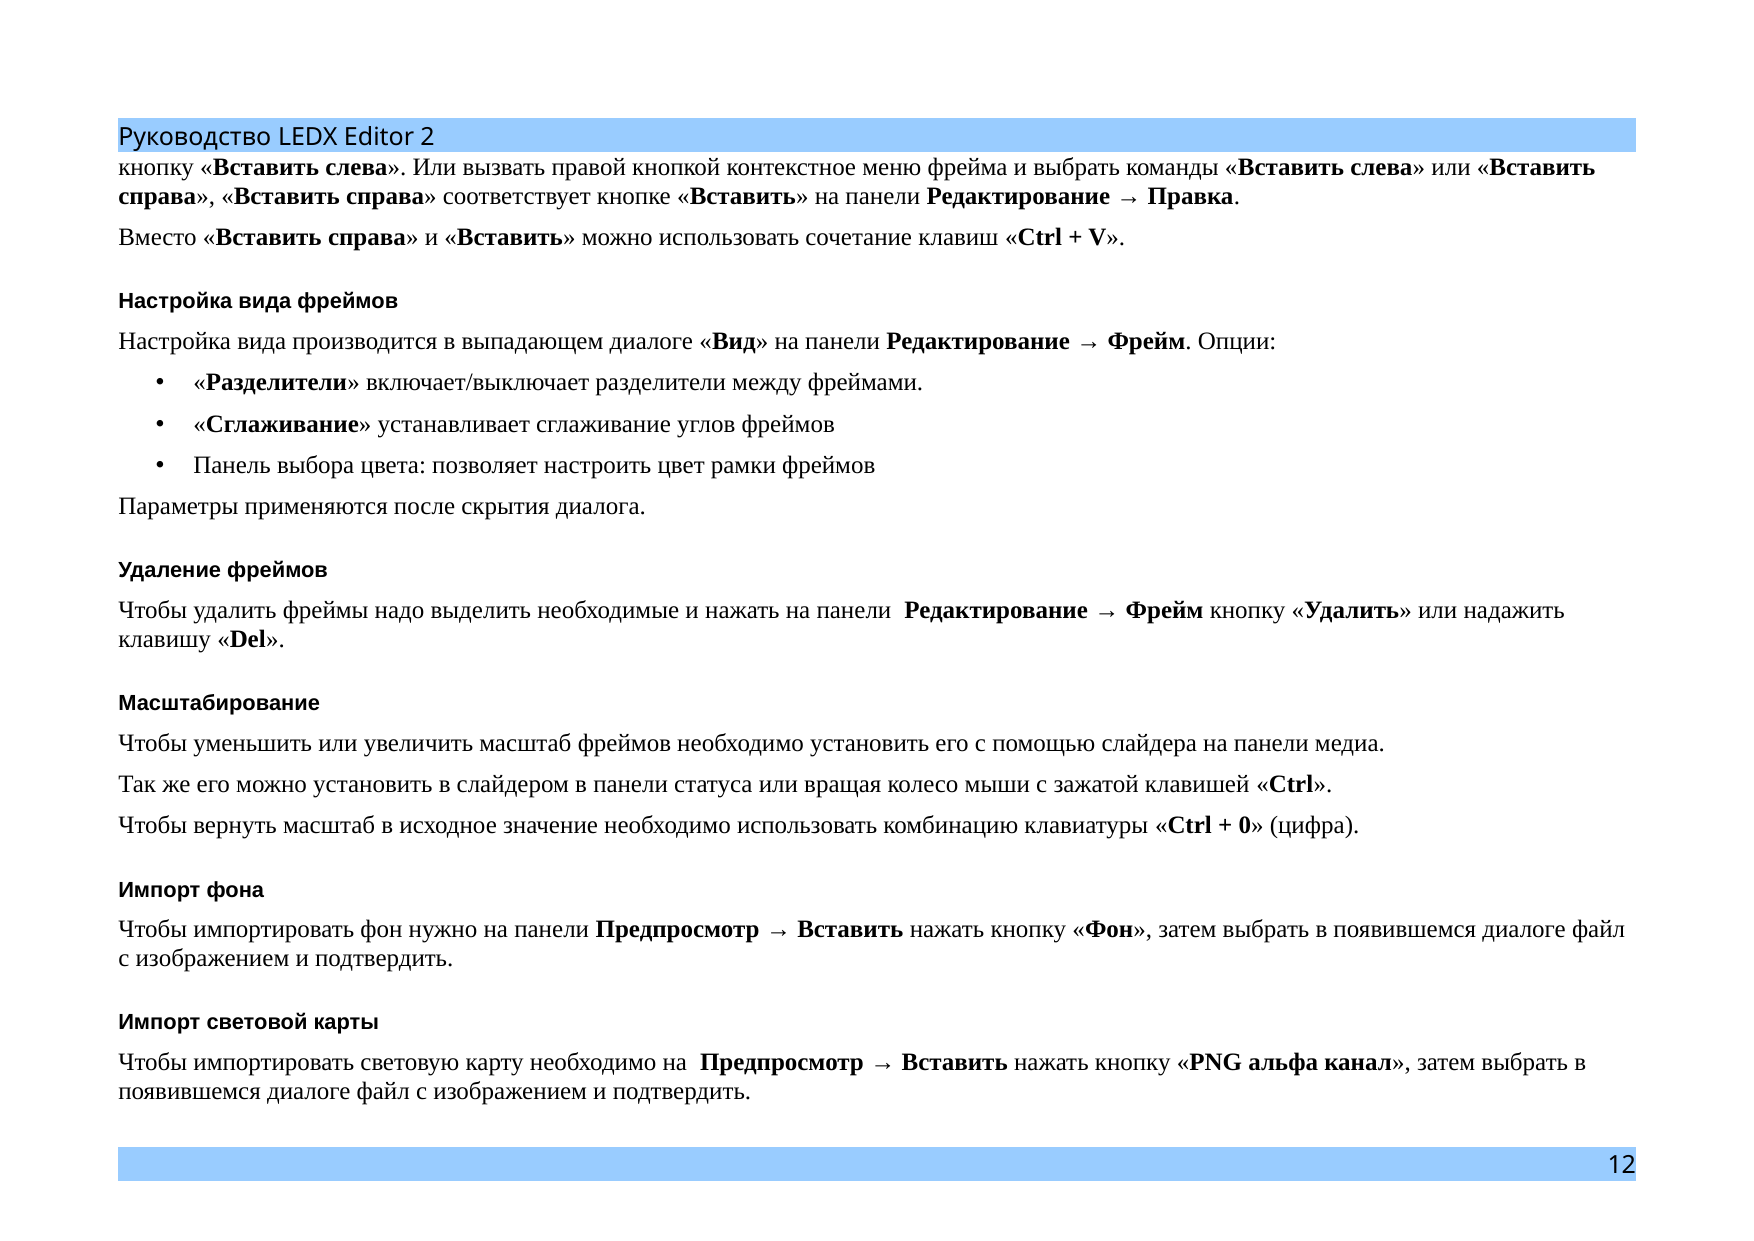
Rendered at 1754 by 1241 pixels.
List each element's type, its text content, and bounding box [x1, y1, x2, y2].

subtitle Удаление фреймов [118, 557, 1636, 583]
text Параметры применяются после скрытия диалога. [118, 491, 1636, 520]
text Чтобы импортировать световую карту необходимо на Предпросмотр → Вставить нажать кнопку «PNG альфа канал», затем выбрать в появившемся диалоге файл с изображением и подтвердить. [118, 1047, 1636, 1104]
text Настройка вида производится в выпадающем диалоге «Вид» на панели Редактирование → Фрейм. Опции: [118, 326, 1636, 355]
text Чтобы уменьшить или увеличить масштаб фреймов необходимо установить его с помощью слайдера на панели медиа. [118, 728, 1636, 757]
subtitle Настройка вида фреймов [118, 288, 1636, 314]
subtitle Масштабирование [118, 690, 1636, 715]
subtitle Импорт световой карты [118, 1009, 1636, 1034]
list «Разделители» включает/выключает разделители между фреймами. [156, 367, 1636, 396]
text Вместо «Вставить справа» и «Вставить» можно использовать сочетание клавиш «Ctrl + V». [118, 222, 1636, 251]
text Так же его можно установить в слайдером в панели статуса или вращая колесо мыши с зажатой клавишей «Ctrl». [118, 769, 1636, 798]
list Панель выбора цвета: позволяет настроить цвет рамки фреймов [156, 450, 1636, 479]
text кнопку «Вставить слева». Или вызвать правой кнопкой контекстное меню фрейма и выбрать команды «Вставить слева» или «Вставить справа», «Вставить справа» соответствует кнопке «Вставить» на панели Редактирование → Правка. [118, 152, 1636, 210]
text Чтобы импортировать фон нужно на панели Предпросмотр → Вставить нажать кнопку «Фон», затем выбрать в появившемся диалоге файл с изображением и подтвердить. [118, 914, 1636, 972]
subtitle Импорт фона [118, 877, 1636, 902]
list «Сглаживание» устанавливает сглаживание углов фреймов [156, 409, 1636, 437]
text Чтобы вернуть масштаб в исходное значение необходимо использовать комбинацию клавиатуры «Ctrl + 0» (цифра). [118, 810, 1636, 839]
text Чтобы удалить фреймы надо выделить необходимые и нажать на панели Редактирование → Фрейм кнопку «Удалить» или надажить клавишу «Del». [118, 595, 1636, 653]
